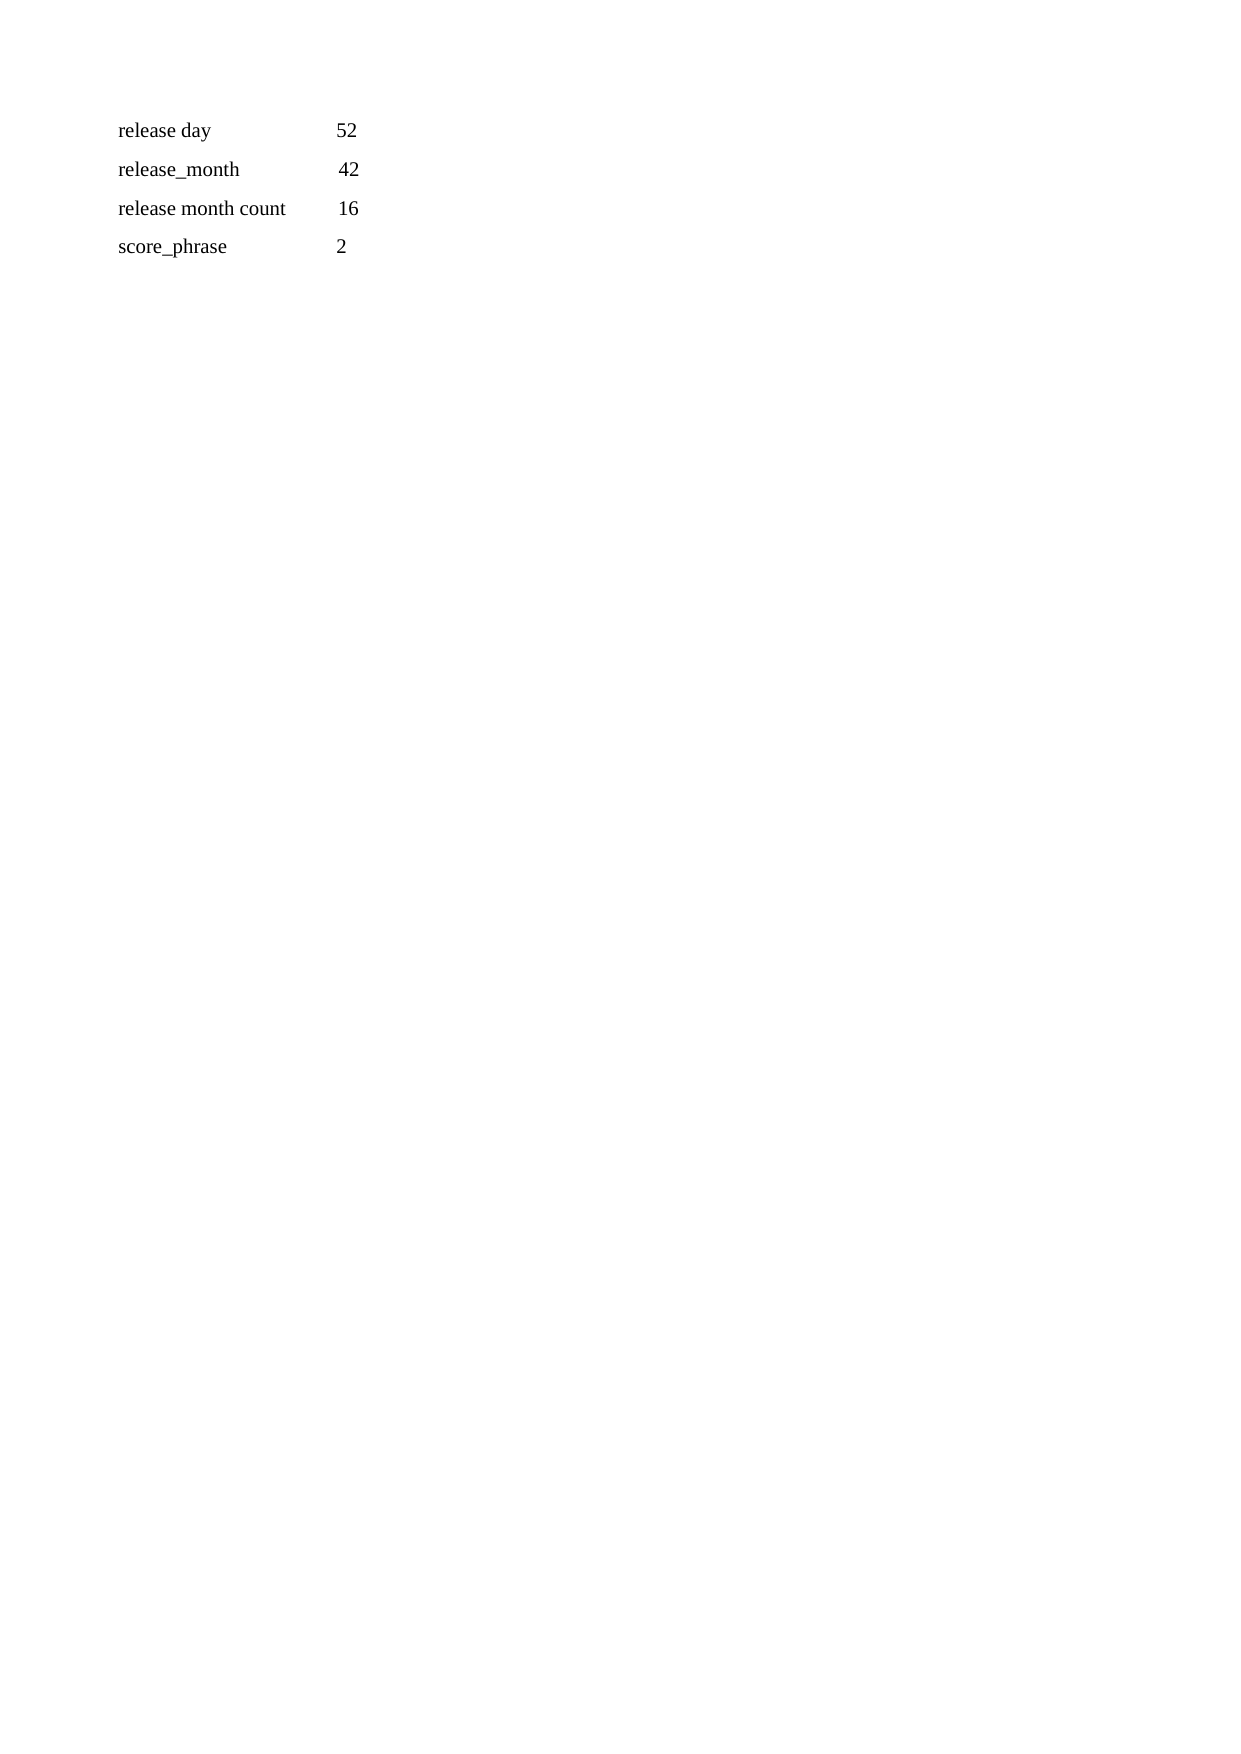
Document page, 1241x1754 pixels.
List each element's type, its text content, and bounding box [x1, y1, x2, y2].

text score_phrase 2 [118, 234, 1122, 258]
text release month count 16 [118, 195, 1122, 219]
text release day 52 [118, 118, 1122, 142]
text release_month 42 [118, 157, 1122, 181]
